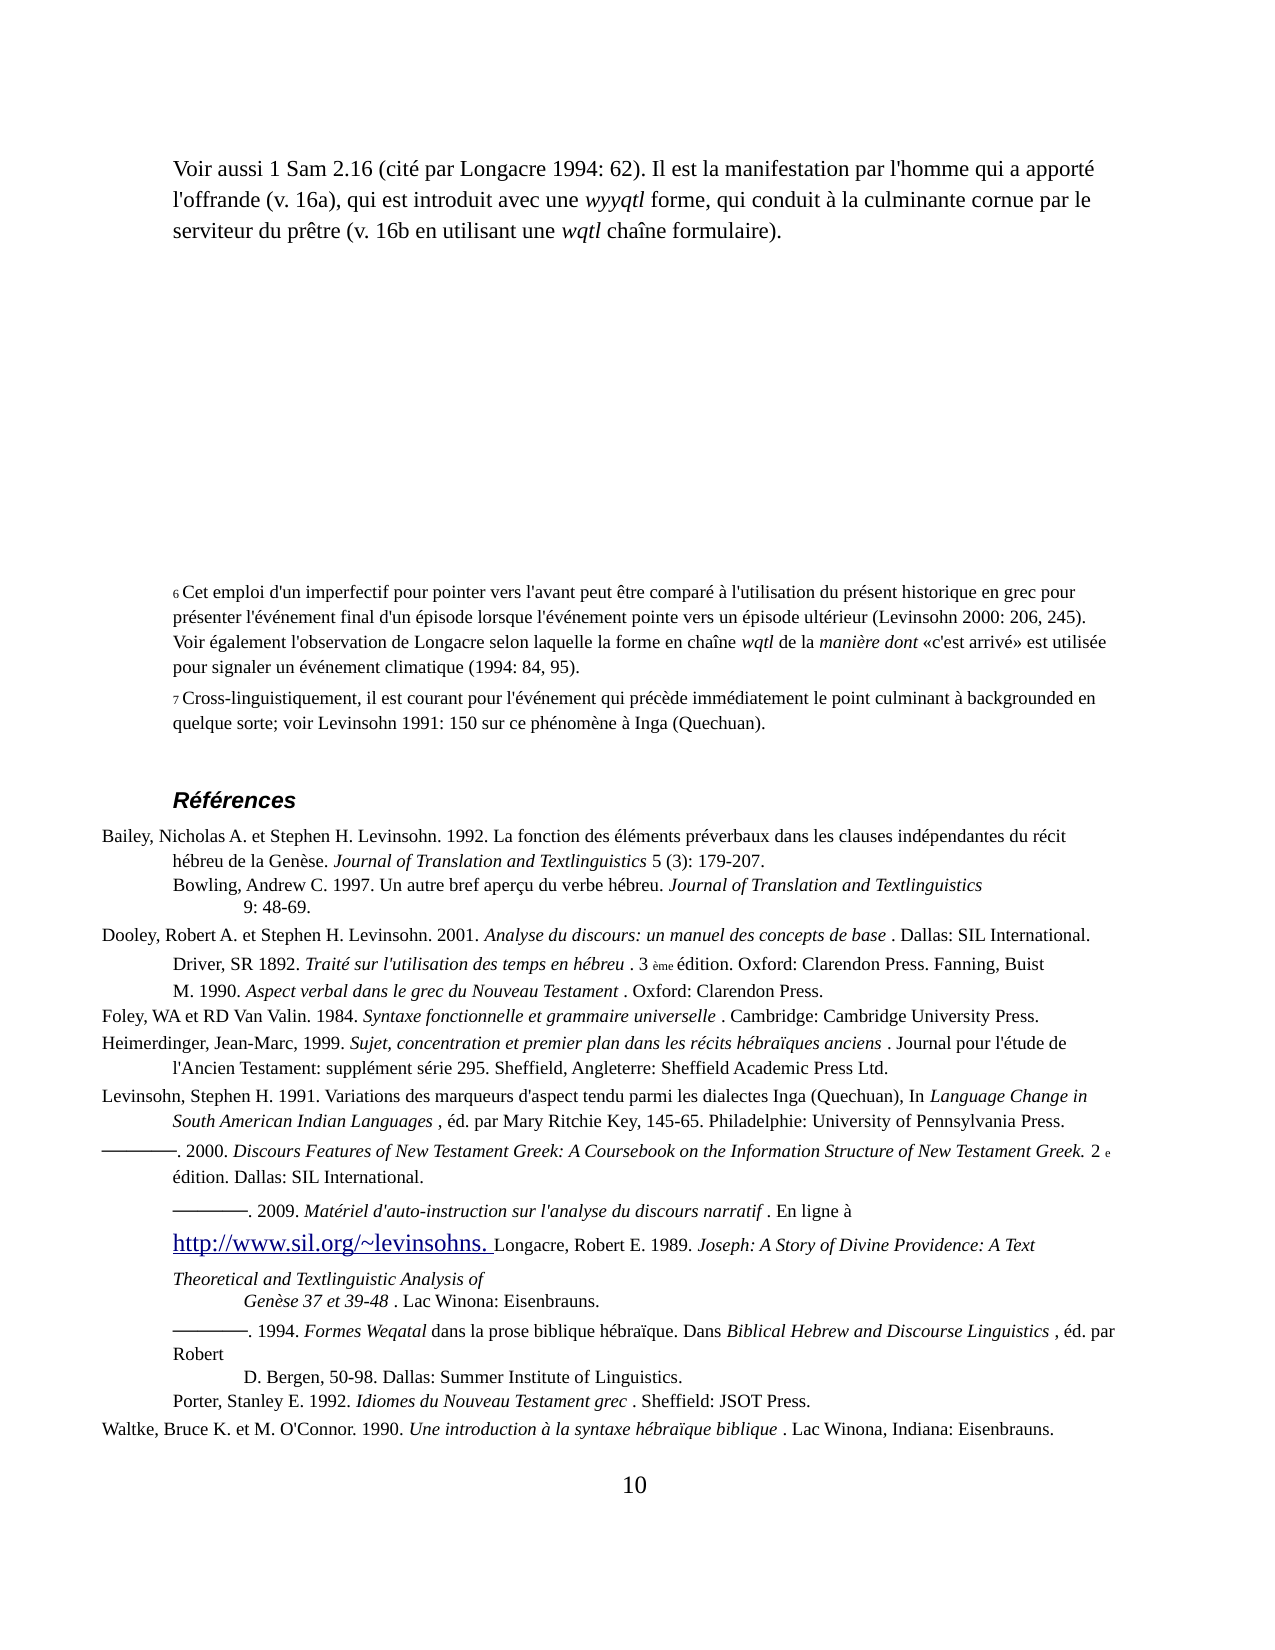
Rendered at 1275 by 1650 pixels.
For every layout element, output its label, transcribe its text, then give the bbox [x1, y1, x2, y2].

text Levinsohn, Stephen H. 1991. Variations des marqueurs d'aspect tendu parmi les dialectes Inga (Quechuan), In Language Change in South American Indian Languages , éd. par Mary Ritchie Key, 145-65. Philadelphie: University of Pennsylvania Press. [102, 1081, 1117, 1131]
text 9: 48-69. [243, 896, 1125, 918]
text Genèse 37 et 39-48 . Lac Winona: Eisenbrauns. [243, 1290, 1125, 1311]
text Bowling, Andrew C. 1997. Un autre bref aperçu du verbe hébreu. Journal of Translation and Textlinguistics [173, 874, 1125, 896]
text Dooley, Robert A. et Stephen H. Levinsohn. 2001. Analyse du discours: un manuel des concepts de base . Dallas: SIL International. [102, 921, 1117, 946]
text Waltke, Bruce K. et M. O'Connor. 1990. Une introduction à la syntaxe hébraïque biblique . Lac Winona, Indiana: Eisenbrauns. [102, 1415, 1117, 1440]
text Driver, SR 1892. Traité sur l'utilisation des temps en hébreu . 3 ème édition. Oxford: Clarendon Press. Fanning, Buist M. 1990. Aspect verbal dans le grec du Nouveau Testament . Oxford: Clarendon Press. [173, 947, 1056, 1002]
text ———. 1994. Formes Weqatal dans la prose biblique hébraïque. Dans Biblical Hebrew and Discourse Linguistics , éd. par Robert [173, 1314, 1125, 1364]
text 6 Cet emploi d'un imperfectif pour pointer vers l'avant peut être comparé à l'utilisation du présent historique en grec pour présenter l'événement final d'un épisode lorsque l'événement pointe vers un épisode ultérieur (Levinsohn 2000: 206, 245). Voir également l'observation de Longacre selon laquelle la forme en chaîne wqtl de la manière dont «c'est arrivé» est utilisée pour signaler un événement climatique (1994: 84, 95). [173, 577, 1116, 677]
text Porter, Stanley E. 1992. Idiomes du Nouveau Testament grec . Sheffield: JSOT Press. [173, 1390, 1125, 1412]
text 7 Cross-linguistiquement, il est courant pour l'événement qui précède immédiatement le point culminant à backgrounded en quelque sorte; voir Levinsohn 1991: 150 sur ce phénomène à Inga (Quechuan). [173, 684, 1117, 734]
text ———. 2000. Discours Features of New Testament Greek: A Coursebook on the Information Structure of New Testament Greek. 2 e édition. Dallas: SIL International. [102, 1134, 1117, 1187]
text Références [173, 787, 1125, 813]
text Heimerdinger, Jean-Marc, 1999. Sujet, concentration et premier plan dans les récits hébraïques anciens . Journal pour l'étude de l'Ancien Testament: supplément série 295. Sheffield, Angleterre: Sheffield Academic Press Ltd. [102, 1028, 1117, 1078]
text Foley, WA et RD Van Valin. 1984. Syntaxe fonctionnelle et grammaire universelle . Cambridge: Cambridge University Press. [102, 1002, 1117, 1027]
text Bailey, Nicholas A. et Stephen H. Levinsohn. 1992. La fonction des éléments préverbaux dans les clauses indépendantes du récit hébreu de la Genèse. Journal of Translation and Textlinguistics 5 (3): 179-207. [102, 822, 1117, 872]
text Voir aussi 1 Sam 2.16 (cité par Longacre 1994: 62). Il est la manifestation par l'homme qui a apporté l'offrande (v. 16a), qui est introduit avec une wyyqtl forme, qui conduit à la culminante cornue par le serviteur du prêtre (v. 16b en utilisant une wqtl chaîne formulaire). [173, 150, 1103, 244]
text ———. 2009. Matériel d'auto-instruction sur l'analyse du discours narratif . En ligne à http://www.sil.org/~levinsohns. Longacre, Robert E. 1989. Joseph: A Story of Divine Providence: A Text Theoretical and Textlinguistic Analysis of [173, 1190, 1117, 1290]
text D. Bergen, 50-98. Dallas: Summer Institute of Linguistics. [243, 1366, 1125, 1387]
